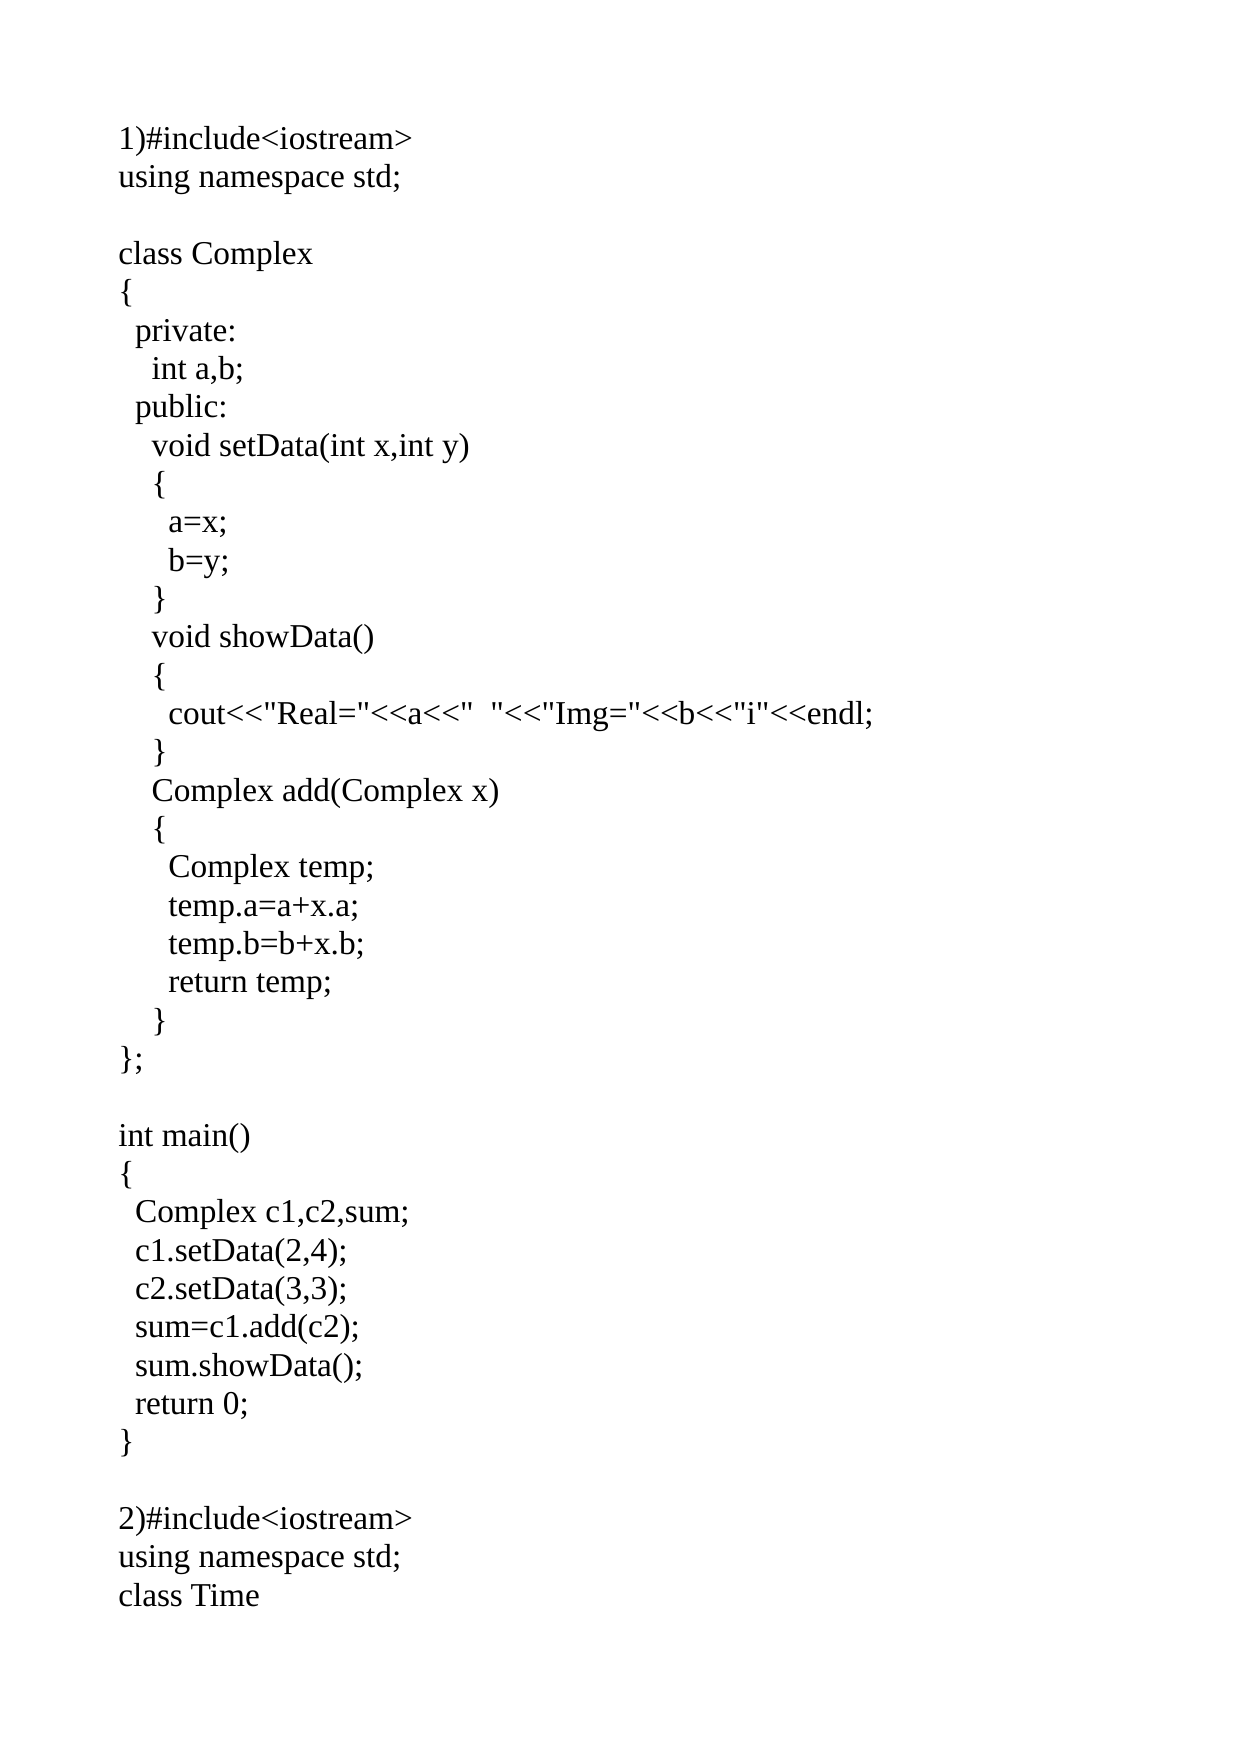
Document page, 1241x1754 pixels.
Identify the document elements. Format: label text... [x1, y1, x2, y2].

text { [118, 463, 1122, 501]
text } [118, 1421, 1122, 1460]
text class Complex [118, 233, 1122, 271]
text a=x; [118, 501, 1122, 540]
text { [118, 655, 1122, 693]
text using namespace std; [118, 1536, 1122, 1575]
text private: [118, 310, 1122, 348]
text using namespace std; [118, 156, 1122, 195]
text class Time [118, 1575, 1122, 1613]
text sum=c1.add(c2); [118, 1306, 1122, 1345]
text { [118, 808, 1122, 846]
text temp.a=a+x.a; [118, 885, 1122, 923]
text public: [118, 386, 1122, 425]
text return 0; [118, 1383, 1122, 1421]
text c1.setData(2,4); [118, 1230, 1122, 1268]
text Complex temp; [118, 846, 1122, 885]
text Complex c1,c2,sum; [118, 1191, 1122, 1230]
text int a,b; [118, 348, 1122, 386]
text int main() [118, 1115, 1122, 1153]
text cout<<"Real="<<a<<" "<<"Img="<<b<<"i"<<endl; [118, 693, 1122, 731]
text }; [118, 1038, 1122, 1076]
text c2.setData(3,3); [118, 1268, 1122, 1306]
text } [118, 731, 1122, 770]
text } [118, 1000, 1122, 1038]
text { [118, 271, 1122, 310]
text 1)#include<iostream> [118, 118, 1122, 156]
text void setData(int x,int y) [118, 425, 1122, 463]
text } [118, 578, 1122, 616]
text b=y; [118, 540, 1122, 578]
text { [118, 1153, 1122, 1191]
text void showData() [118, 616, 1122, 655]
text return temp; [118, 961, 1122, 1000]
text temp.b=b+x.b; [118, 923, 1122, 961]
text Complex add(Complex x) [118, 770, 1122, 808]
text sum.showData(); [118, 1345, 1122, 1383]
text 2)#include<iostream> [118, 1498, 1122, 1536]
